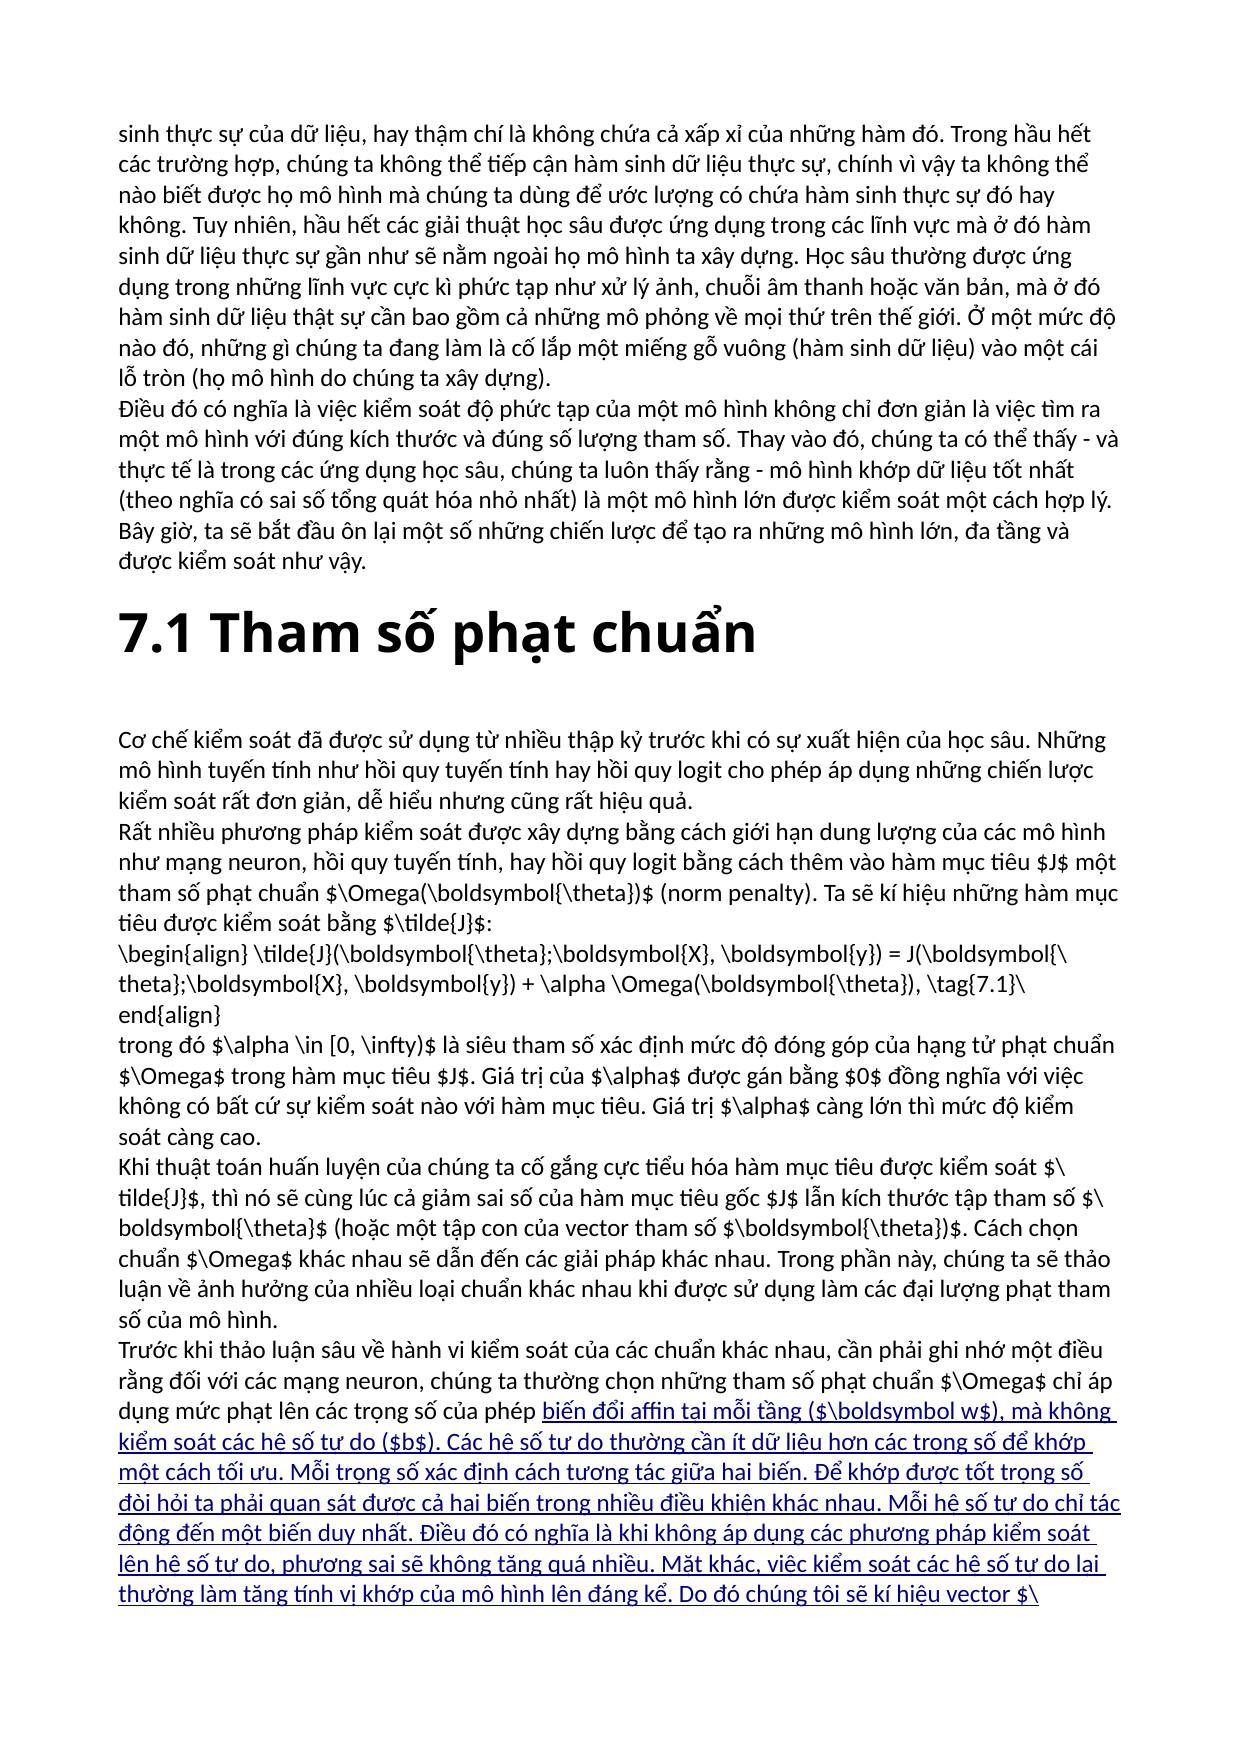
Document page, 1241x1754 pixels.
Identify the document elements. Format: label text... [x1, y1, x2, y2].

text Bây giờ, ta sẽ bắt đầu ôn lại một số những chiến lược để tạo ra những mô hình lớn, đa tầng và được kiểm soát như vậy. [118, 515, 1122, 576]
text \begin{align} \tilde{J}(\boldsymbol{\theta};\boldsymbol{X}, \boldsymbol{y}) = J(\boldsymbol{\theta};\boldsymbol{X}, \boldsymbol{y}) + \alpha \Omega(\boldsymbol{\theta}), \tag{7.1}\end{align} [118, 938, 1122, 1029]
subtitle 7.1 Tham số phạt chuẩn [118, 595, 1122, 668]
text Khi thuật toán huấn luyện của chúng ta cố gắng cực tiểu hóa hàm mục tiêu được kiểm soát $\tilde{J}$, thì nó sẽ cùng lúc cả giảm sai số của hàm mục tiêu gốc $J$ lẫn kích thước tập tham số $\boldsymbol{\theta}$ (hoặc một tập con của vector tham số $\boldsymbol{\theta})$. Cách chọn chuẩn $\Omega$ khác nhau sẽ dẫn đến các giải pháp khác nhau. Trong phần này, chúng ta sẽ thảo luận về ảnh hưởng của nhiều loại chuẩn khác nhau khi được sử dụng làm các đại lượng phạt tham số của mô hình. [118, 1151, 1122, 1334]
text trong đó $\alpha \in [0, \infty)$ là siêu tham số xác định mức độ đóng góp của hạng tử phạt chuẩn $\Omega$ trong hàm mục tiêu $J$. Giá trị của $\alpha$ được gán bằng $0$ đồng nghĩa với việc không có bất cứ sự kiểm soát nào với hàm mục tiêu. Giá trị $\alpha$ càng lớn thì mức độ kiểm soát càng cao. [118, 1029, 1122, 1151]
text Trước khi thảo luận sâu về hành vi kiểm soát của các chuẩn khác nhau, cần phải ghi nhớ một điều rằng đối với các mạng neuron, chúng ta thường chọn những tham số phạt chuẩn $\Omega$ chỉ áp dụng mức phạt lên các trọng số của phép biến đổi affin tại mỗi tầng ($\boldsymbol w$), mà không kiểm soát các hệ số tự do ($b$). Các hệ số tự do thường cần ít dữ liệu hơn các trọng số để khớp một cách tối ưu. Mỗi trọng số xác định cách tương tác giữa hai biến. Để khớp được tốt trọng số đòi hỏi ta phải quan sát được cả hai biến trong nhiều điều khiện khác nhau. Mỗi hệ số tự do chỉ tác động đến một biến duy nhất. Điều đó có nghĩa là khi không áp dụng các phương pháp kiểm soát lên hệ số tự do, phương sai sẽ không tăng quá nhiều. Mặt khác, việc kiểm soát các hệ số tự do lại thường làm tăng tính vị khớp của mô hình lên đáng kể. Do đó chúng tôi sẽ kí hiệu vector $\ [118, 1334, 1122, 1609]
text Cơ chế kiểm soát đã được sử dụng từ nhiều thập kỷ trước khi có sự xuất hiện của học sâu. Những mô hình tuyến tính như hồi quy tuyến tính hay hồi quy logit cho phép áp dụng những chiến lược kiểm soát rất đơn giản, dễ hiểu nhưng cũng rất hiệu quả. [118, 724, 1122, 816]
text Điều đó có nghĩa là việc kiểm soát độ phức tạp của một mô hình không chỉ đơn giản là việc tìm ra một mô hình với đúng kích thước và đúng số lượng tham số. Thay vào đó, chúng ta có thể thấy - và thực tế là trong các ứng dụng học sâu, chúng ta luôn thấy rằng - mô hình khớp dữ liệu tốt nhất (theo nghĩa có sai số tổng quát hóa nhỏ nhất) là một mô hình lớn được kiểm soát một cách hợp lý. [118, 393, 1122, 515]
text sinh thực sự của dữ liệu, hay thậm chí là không chứa cả xấp xỉ của những hàm đó. Trong hầu hết các trường hợp, chúng ta không thể tiếp cận hàm sinh dữ liệu thực sự, chính vì vậy ta không thể nào biết được họ mô hình mà chúng ta dùng để ước lượng có chứa hàm sinh thực sự đó hay không. Tuy nhiên, hầu hết các giải thuật học sâu được ứng dụng trong các lĩnh vực mà ở đó hàm sinh dữ liệu thực sự gần như sẽ nằm ngoài họ mô hình ta xây dựng. Học sâu thường được ứng dụng trong những lĩnh vực cực kì phức tạp như xử lý ảnh, chuỗi âm thanh hoặc văn bản, mà ở đó hàm sinh dữ liệu thật sự cần bao gồm cả những mô phỏng về mọi thứ trên thế giới. Ở một mức độ nào đó, những gì chúng ta đang làm là cố lắp một miếng gỗ vuông (hàm sinh dữ liệu) vào một cái lỗ tròn (họ mô hình do chúng ta xây dựng). [118, 118, 1122, 393]
text Rất nhiều phương pháp kiểm soát được xây dựng bằng cách giới hạn dung lượng của các mô hình như mạng neuron, hồi quy tuyến tính, hay hồi quy logit bằng cách thêm vào hàm mục tiêu $J$ một tham số phạt chuẩn $\Omega(\boldsymbol{\theta})$ (norm penalty). Ta sẽ kí hiệu những hàm mục tiêu được kiểm soát bằng $\tilde{J}$: [118, 816, 1122, 938]
